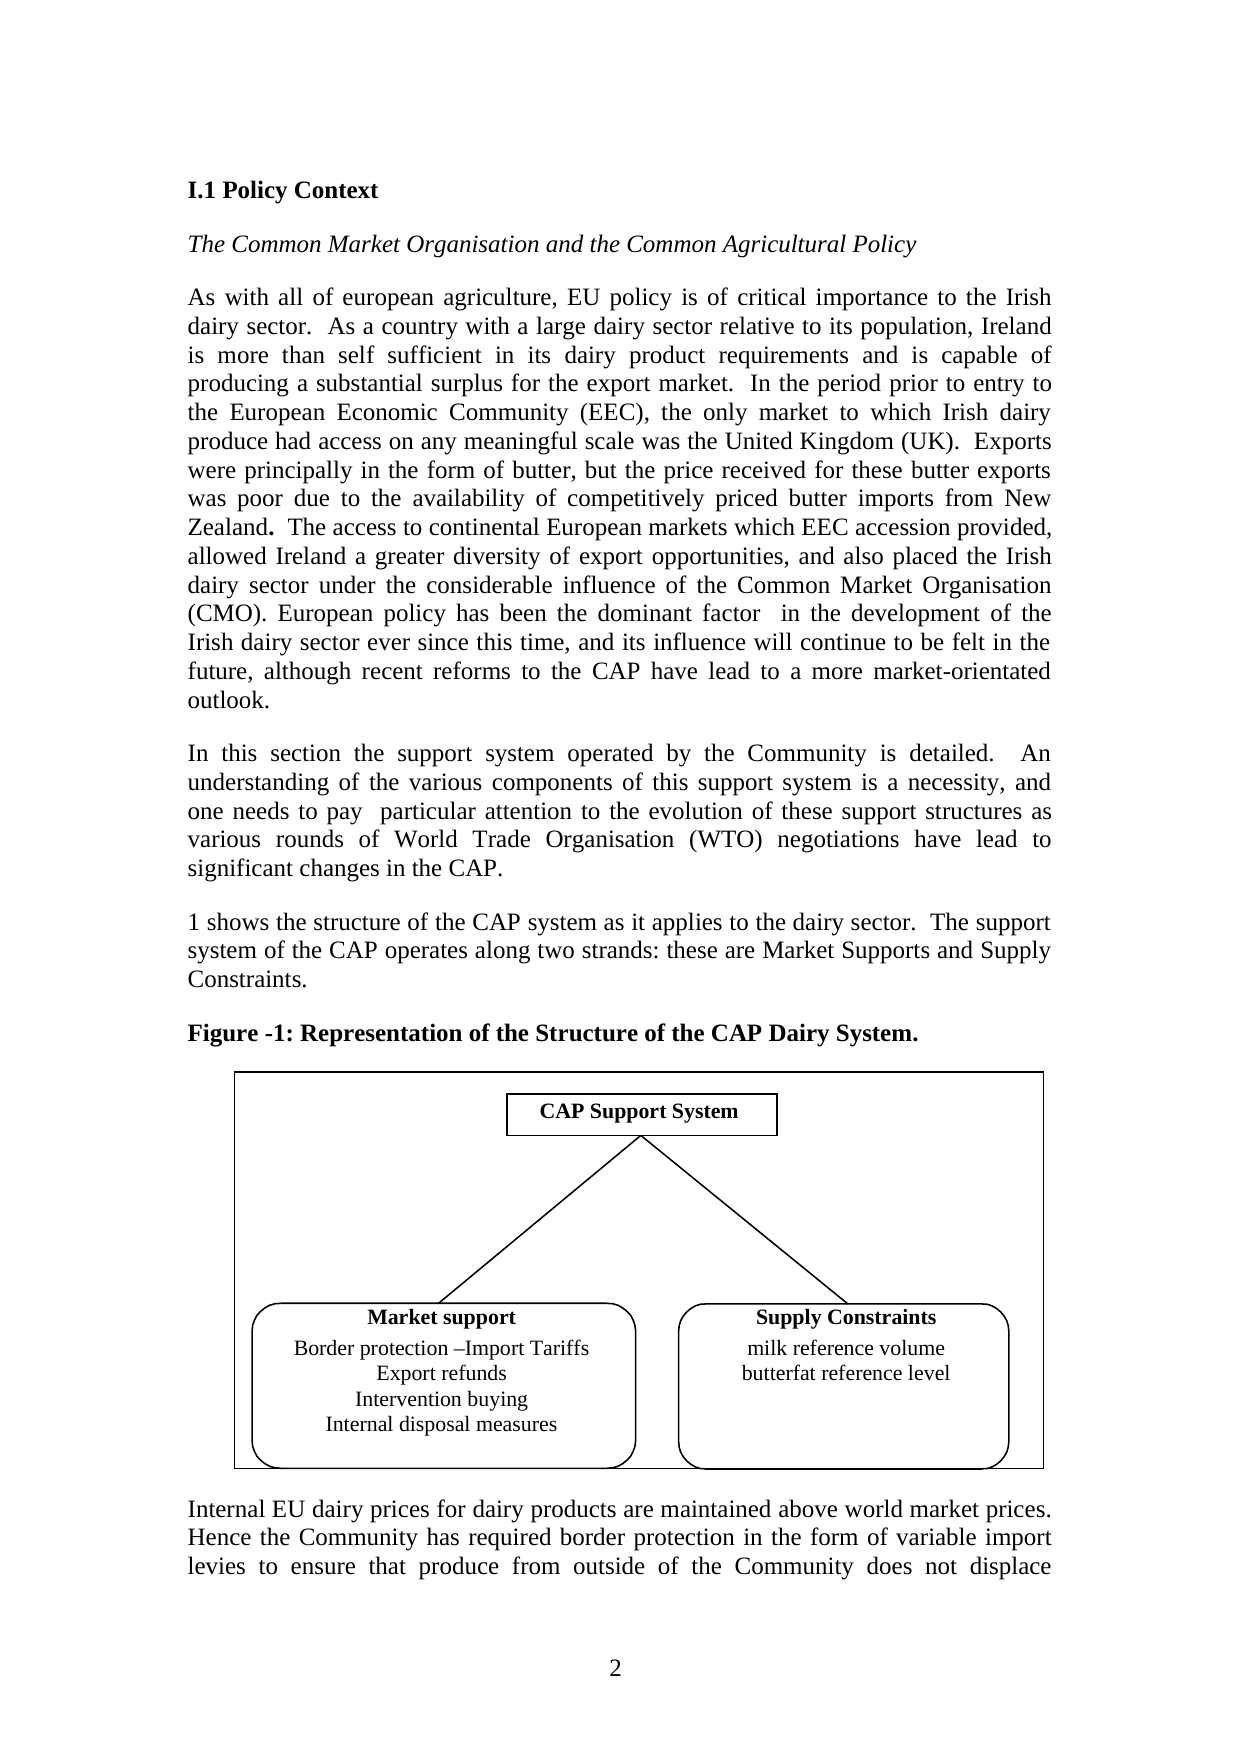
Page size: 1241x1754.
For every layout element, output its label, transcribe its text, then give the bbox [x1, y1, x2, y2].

table_cell Border protection –Import Tariffs Export refunds Intervention buying Internal disposal measures [253, 1329, 634, 1467]
table_cell [649, 1329, 693, 1468]
text Figure ‑1: Representation of the Structure of the CAP Dairy System. [187, 1018, 1053, 1047]
table_cell Supply Constraints [844, 1298, 1043, 1329]
table_cell [619, 1329, 648, 1468]
table_cell Market support [235, 1298, 442, 1329]
subtitle The Common Market Organisation and the Common Agricultural Policy [187, 229, 1053, 257]
table_cell [994, 1329, 1043, 1468]
table_cell [235, 1329, 269, 1468]
table_cell Market support [443, 1298, 648, 1329]
table_header CAP Support System [235, 1073, 1043, 1298]
list Policy Context [187, 175, 1053, 204]
text Internal EU dairy prices for dairy products are maintained above world market prices. Hence the Community has required border protection in the form of variable import levies to ensure that produce from outside of the Community does not displace [187, 1494, 1053, 1580]
text 1 shows the structure of the CAP system as it applies to the dairy sector. The support system of the CAP operates along two strands: these are Market Supports and Supply Constraints. [187, 907, 1053, 993]
text In this section the support system operated by the Community is detailed. An understanding of the various components of this support system is a necessity, and one needs to pay particular attention to the evolution of these support structures as various rounds of World Trade Organisation (WTO) negotiations have lead to significant changes in the CAP. [187, 738, 1053, 882]
table_cell milk reference volume butterfat reference level [680, 1329, 1008, 1468]
table_cell Supply Constraints [649, 1298, 844, 1329]
text As with all of european agriculture, EU policy is of critical importance to the Irish dairy sector. As a country with a large dairy sector relative to its population, Ireland is more than self sufficient in its dairy product requirements and is capable of producing a substantial surplus for the export market. In the period prior to entry to the European Economic Community (EEC), the only market to which Irish dairy produce had access on any meaningful scale was the United Kingdom (UK). Exports were principally in the form of butter, but the price received for these butter exports was poor due to the availability of competitively priced butter imports from New Zealand. The access to continental European markets which EEC accession provided, allowed Ireland a greater diversity of export opportunities, and also placed the Irish dairy sector under the considerable influence of the Common Market Organisation (CMO). European policy has been the dominant factor in the development of the Irish dairy sector ever since this time, and its influence will continue to be felt in the future, although recent reforms to the CAP have lead to a more market-orientated outlook. [187, 282, 1053, 713]
table_cell Supply Constraints [680, 1305, 1007, 1329]
table_cell Market support [254, 1305, 634, 1329]
